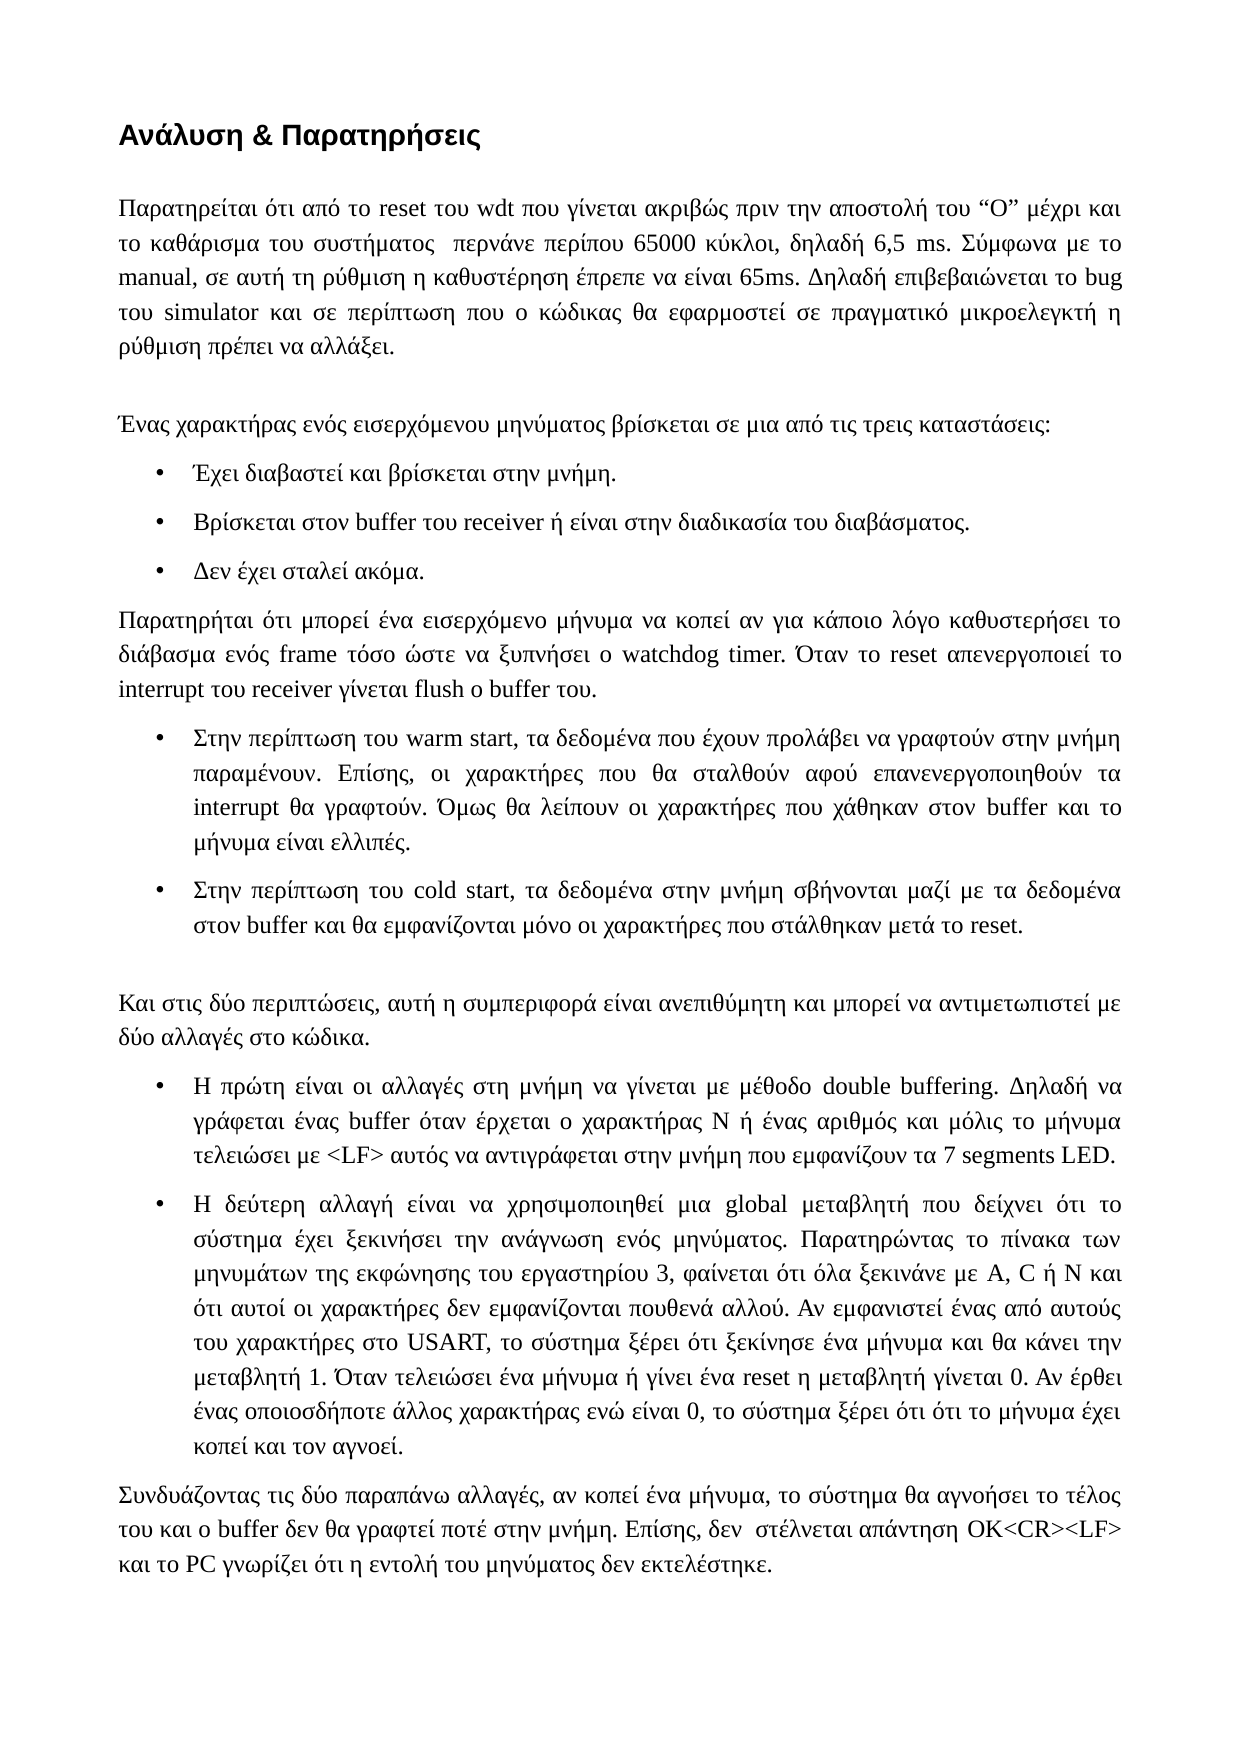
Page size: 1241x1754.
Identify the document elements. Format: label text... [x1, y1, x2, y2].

list Η δεύτερη αλλαγή είναι να χρησιμοποιηθεί μια global μεταβλητή που δείχνει ότι το σύστημα έχει ξεκινήσει την ανάγνωση ενός μηνύματος. Παρατηρώντας το πίνακα των μηνυμάτων της εκφώνησης του εργαστηρίου 3, φαίνεται ότι όλα ξεκινάνε με A, C ή Ν και ότι αυτοί οι χαρακτήρες δεν εμφανίζονται πουθενά αλλού. Αν εμφανιστεί ένας από αυτούς του χαρακτήρες στο USART, το σύστημα ξέρει ότι ξεκίνησε ένα μήνυμα και θα κάνει την μεταβλητή 1. Όταν τελειώσει ένα μήνυμα ή γίνει ένα reset η μεταβλητή γίνεται 0. Αν έρθει ένας οποιοσδήποτε άλλος χαρακτήρας ενώ είναι 0, το σύστημα ξέρει ότι ότι το μήνυμα έχει κοπεί και τον αγνοεί. [156, 1189, 1122, 1459]
subtitle Ανάλυση & Παρατηρήσεις [118, 118, 1122, 152]
text Ένας χαρακτήρας ενός εισερχόμενου μηνύματος βρίσκεται σε μια από τις τρεις καταστάσεις: [118, 409, 1122, 438]
text Και στις δύο περιπτώσεις, αυτή η συμπεριφορά είναι ανεπιθύμητη και μπορεί να αντιμετωπιστεί με δύο αλλαγές στο κώδικα. [118, 988, 1122, 1051]
list Η πρώτη είναι οι αλλαγές στη μνήμη να γίνεται με μέθοδο double buffering. Δηλαδή να γράφεται ένας buffer όταν έρχεται ο χαρακτήρας Ν ή ένας αριθμός και μόλις το μήνυμα τελειώσει με <LF> αυτός να αντιγράφεται στην μνήμη που εμφανίζουν τα 7 segments LED. [156, 1071, 1122, 1169]
list Έχει διαβαστεί και βρίσκεται στην μνήμη. [156, 458, 1122, 487]
list Στην περίπτωση του cold start, τα δεδομένα στην μνήμη σβήνονται μαζί με τα δεδομένα στον buffer και θα εμφανίζονται μόνο οι χαρακτήρες που στάλθηκαν μετά το reset. [156, 876, 1122, 939]
text Παρατηρείται ότι από το reset του wdt που γίνεται ακριβώς πριν την αποστολή του “Ο” μέχρι και το καθάρισμα του συστήματος περνάνε περίπου 65000 κύκλοι, δηλαδή 6,5 ms. Σύμφωνα με το manual, σε αυτή τη ρύθμιση η καθυστέρηση έπρεπε να είναι 65ms. Δηλαδή επιβεβαιώνεται το bug του simulator και σε περίπτωση που ο κώδικας θα εφαρμοστεί σε πραγματικό μικροελεγκτή η ρύθμιση πρέπει να αλλάξει. [118, 193, 1122, 360]
list Στην περίπτωση του warm start, τα δεδομένα που έχουν προλάβει να γραφτούν στην μνήμη παραμένουν. Επίσης, οι χαρακτήρες που θα σταλθούν αφού επανενεργοποιηθούν τα interrupt θα γραφτούν. Όμως θα λείπουν οι χαρακτήρες που χάθηκαν στον buffer και το μήνυμα είναι ελλιπές. [156, 723, 1122, 855]
text Συνδυάζοντας τις δύο παραπάνω αλλαγές, αν κοπεί ένα μήνυμα, το σύστημα θα αγνοήσει το τέλος του και ο buffer δεν θα γραφτεί ποτέ στην μνήμη. Επίσης, δεν στέλνεται απάντηση OK<CR><LF> και το PC γνωρίζει ότι η εντολή του μηνύματος δεν εκτελέστηκε. [118, 1480, 1122, 1578]
list Δεν έχει σταλεί ακόμα. [156, 556, 1122, 585]
list Βρίσκεται στον buffer του receiver ή είναι στην διαδικασία του διαβάσματος. [156, 507, 1122, 536]
text Παρατηρήται ότι μπορεί ένα εισερχόμενο μήνυμα να κοπεί αν για κάποιο λόγο καθυστερήσει το διάβασμα ενός frame τόσο ώστε να ξυπνήσει ο watchdog timer. Όταν το reset απενεργοποιεί το interrupt του receiver γίνεται flush ο buffer του. [118, 605, 1122, 703]
